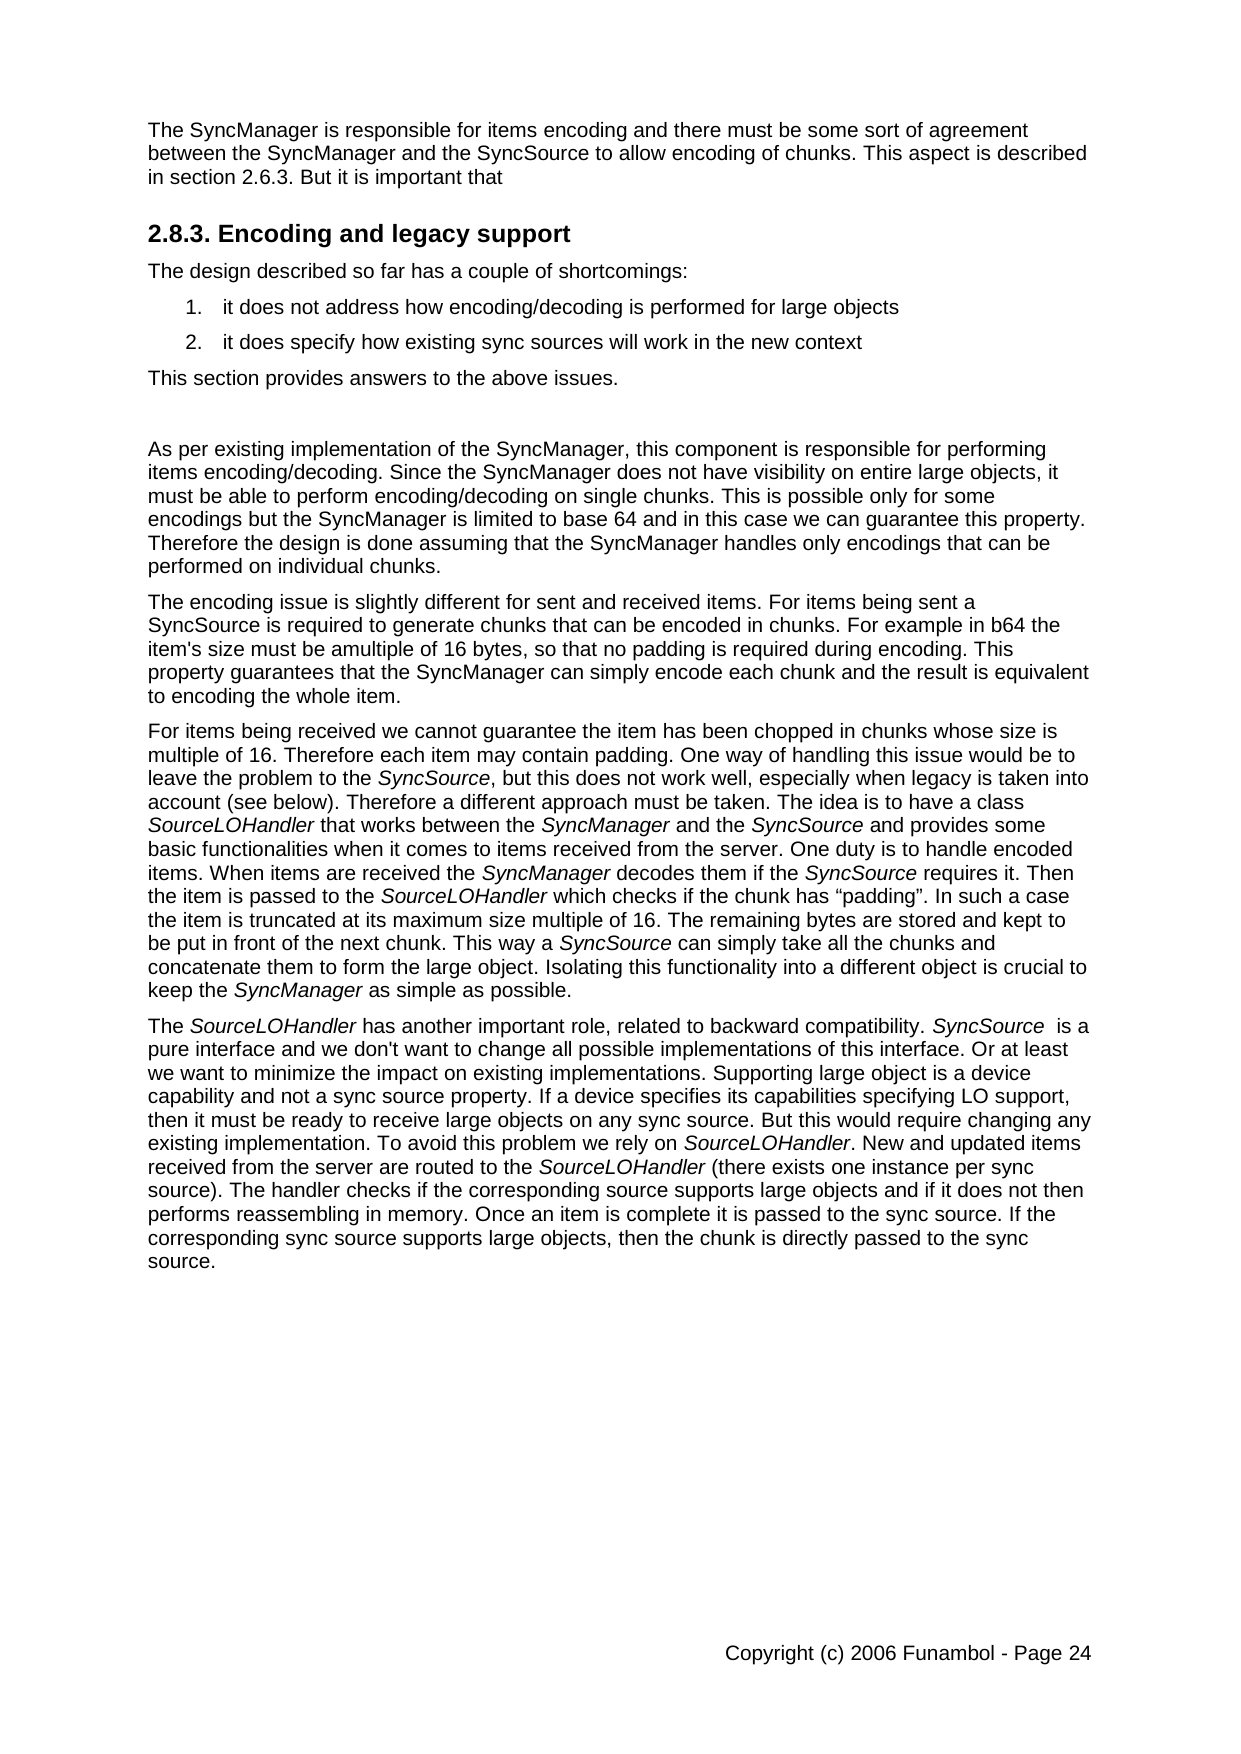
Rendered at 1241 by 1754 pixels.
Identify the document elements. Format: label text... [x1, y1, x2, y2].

text The design described so far has a couple of shortcomings: [148, 260, 1093, 283]
text The SourceLOHandler has another important role, related to backward compatibility. SyncSource is a pure interface and we don't want to change all possible implementations of this interface. Or at least we want to minimize the impact on existing implementations. Supporting large object is a device capability and not a sync source property. If a device specifies its capabilities specifying LO support, then it must be ready to receive large objects on any sync source. But this would require changing any existing implementation. To avoid this problem we rely on SourceLOHandler. New and updated items received from the server are routed to the SourceLOHandler (there exists one instance per sync source). The handler checks if the corresponding source supports large objects and if it does not then performs reassembling in memory. Once an item is complete it is passed to the sync source. If the corresponding sync source supports large objects, then the chunk is directly passed to the sync source. [148, 1014, 1093, 1273]
subtitle Encoding and legacy support [148, 220, 1093, 248]
text The SyncManager is responsible for items encoding and there must be some sort of agreement between the SyncManager and the SyncSource to allow encoding of chunks. This aspect is described in section 2.6.3. But it is important that [148, 118, 1093, 189]
list it does specify how existing sync sources will work in the new context [185, 331, 1093, 354]
text This section provides answers to the above issues. [148, 366, 1093, 390]
text The encoding issue is slightly different for sent and received items. For items being sent a SyncSource is required to generate chunks that can be encoded in chunks. For example in b64 the item's size must be amultiple of 16 bytes, so that no padding is required during encoding. This property guarantees that the SyncManager can simply encode each chunk and the result is equivalent to encoding the whole item. [148, 590, 1093, 708]
list it does not address how encoding/decoding is performed for large objects [185, 295, 1093, 319]
text As per existing implementation of the SyncManager, this component is responsible for performing items encoding/decoding. Since the SyncManager does not have visibility on entire large objects, it must be able to perform encoding/decoding on single chunks. This is possible only for some encodings but the SyncManager is limited to base 64 and in this case we can guarantee this property. Therefore the design is done assuming that the SyncManager handles only encodings that can be performed on individual chunks. [148, 437, 1093, 578]
text For items being received we cannot guarantee the item has been chopped in chunks whose size is multiple of 16. Therefore each item may contain padding. One way of handling this issue would be to leave the problem to the SyncSource, but this does not work well, especially when legacy is taken into account (see below). Therefore a different approach must be taken. The idea is to have a class SourceLOHandler that works between the SyncManager and the SyncSource and provides some basic functionalities when it comes to items received from the server. One duty is to handle encoded items. When items are received the SyncManager decodes them if the SyncSource requires it. Then the item is passed to the SourceLOHandler which checks if the chunk has “padding”. In such a case the item is truncated at its maximum size multiple of 16. The remaining bytes are stored and kept to be put in front of the next chunk. This way a SyncSource can simply take all the chunks and concatenate them to form the large object. Isolating this functionality into a different object is crucial to keep the SyncManager as simple as possible. [148, 720, 1093, 1002]
